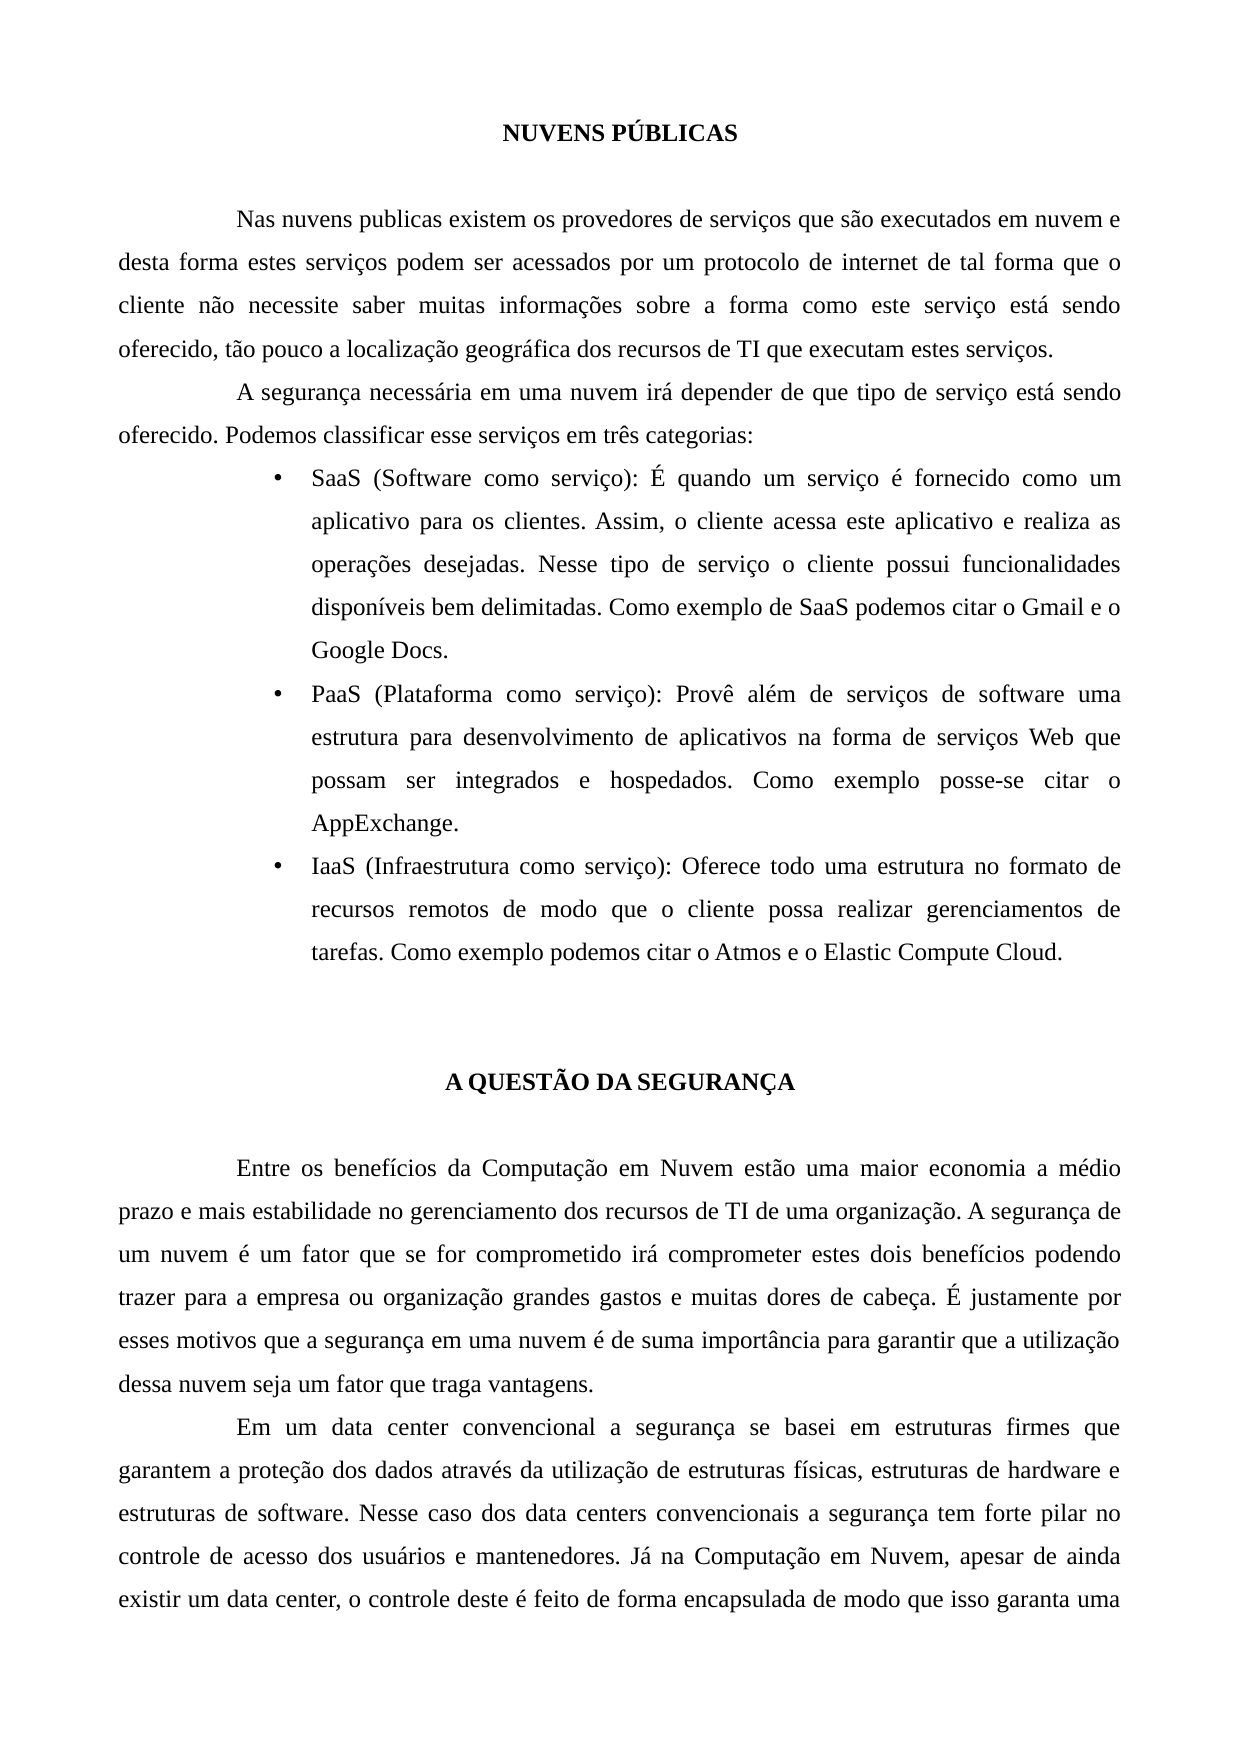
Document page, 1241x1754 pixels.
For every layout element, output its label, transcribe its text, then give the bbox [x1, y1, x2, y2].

list SaaS (Software como serviço): É quando um serviço é fornecido como um aplicativo para os clientes. Assim, o cliente acessa este aplicativo e realiza as operações desejadas. Nesse tipo de serviço o cliente possui funcionalidades disponíveis bem delimitadas. Como exemplo de SaaS podemos citar o Gmail e o Google Docs. [274, 463, 1122, 664]
list PaaS (Plataforma como serviço): Provê além de serviços de software uma estrutura para desenvolvimento de aplicativos na forma de serviços Web que possam ser integrados e hospedados. Como exemplo posse-se citar o AppExchange. [274, 679, 1122, 837]
text Em um data center convencional a segurança se basei em estruturas firmes que garantem a proteção dos dados através da utilização de estruturas físicas, estruturas de hardware e estruturas de software. Nesse caso dos data centers convencionais a segurança tem forte pilar no controle de acesso dos usuários e mantenedores. Já na Computação em Nuvem, apesar de ainda existir um data center, o controle deste é feito de forma encapsulada de modo que isso garanta uma [118, 1412, 1122, 1613]
text A segurança necessária em uma nuvem irá depender de que tipo de serviço está sendo oferecido. Podemos classificar esse serviços em três categorias: [118, 377, 1122, 449]
text Entre os benefícios da Computação em Nuvem estão uma maior economia a médio prazo e mais estabilidade no gerenciamento dos recursos de TI de uma organização. A segurança de um nuvem é um fator que se for comprometido irá comprometer estes dois benefícios podendo trazer para a empresa ou organização grandes gastos e muitas dores de cabeça. É justamente por esses motivos que a segurança em uma nuvem é de suma importância para garantir que a utilização dessa nuvem seja um fator que traga vantagens. [118, 1153, 1122, 1397]
text A QUESTÃO DA SEGURANÇA [118, 1067, 1122, 1096]
text Nas nuvens publicas existem os provedores de serviços que são executados em nuvem e desta forma estes serviços podem ser acessados por um protocolo de internet de tal forma que o cliente não necessite saber muitas informações sobre a forma como este serviço está sendo oferecido, tão pouco a localização geográfica dos recursos de TI que executam estes serviços. [118, 204, 1122, 362]
text NUVENS PÚBLICAS [118, 118, 1122, 147]
list IaaS (Infraestrutura como serviço): Oferece todo uma estrutura no formato de recursos remotos de modo que o cliente possa realizar gerenciamentos de tarefas. Como exemplo podemos citar o Atmos e o Elastic Compute Cloud. [274, 851, 1122, 966]
